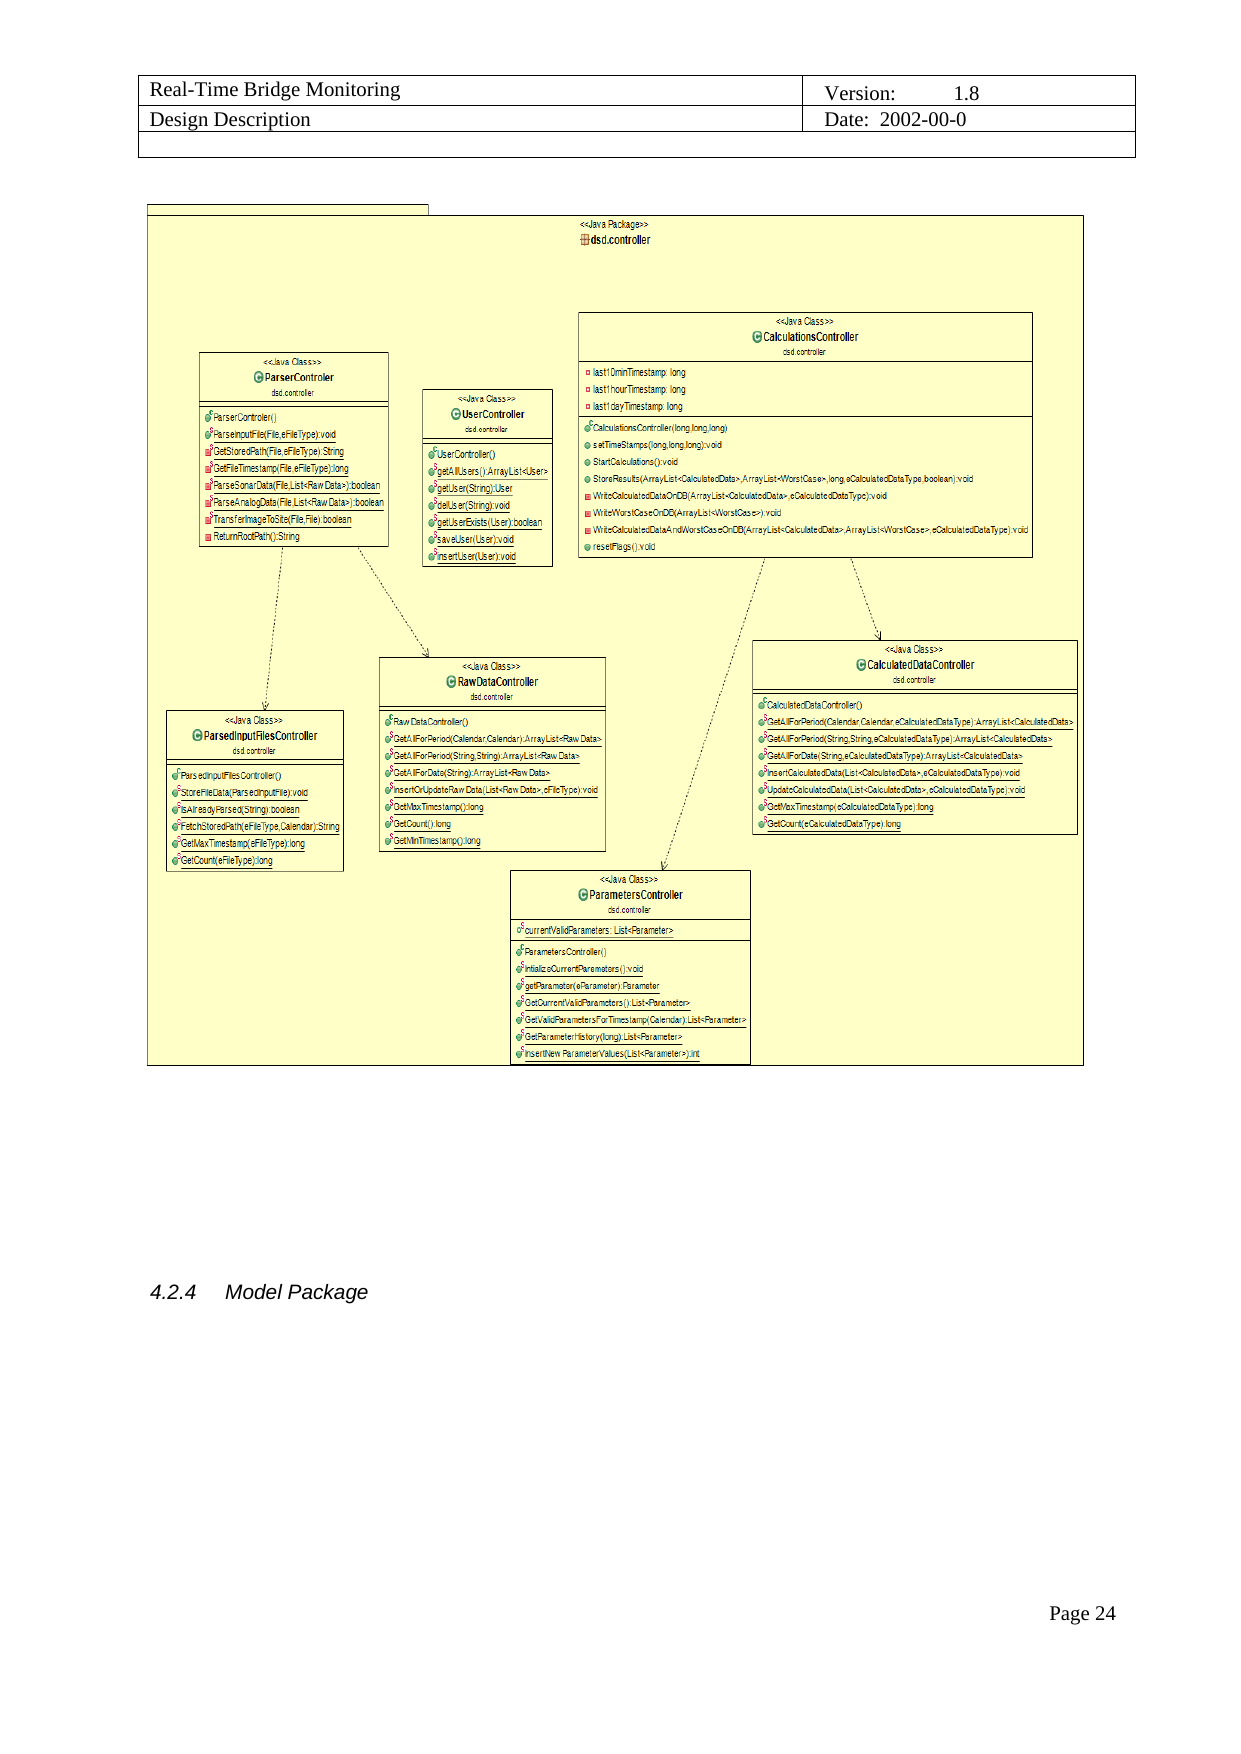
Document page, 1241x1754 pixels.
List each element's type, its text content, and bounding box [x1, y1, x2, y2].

subtitle Model Package [150, 1279, 1090, 1304]
picture [144, 201, 1085, 1068]
